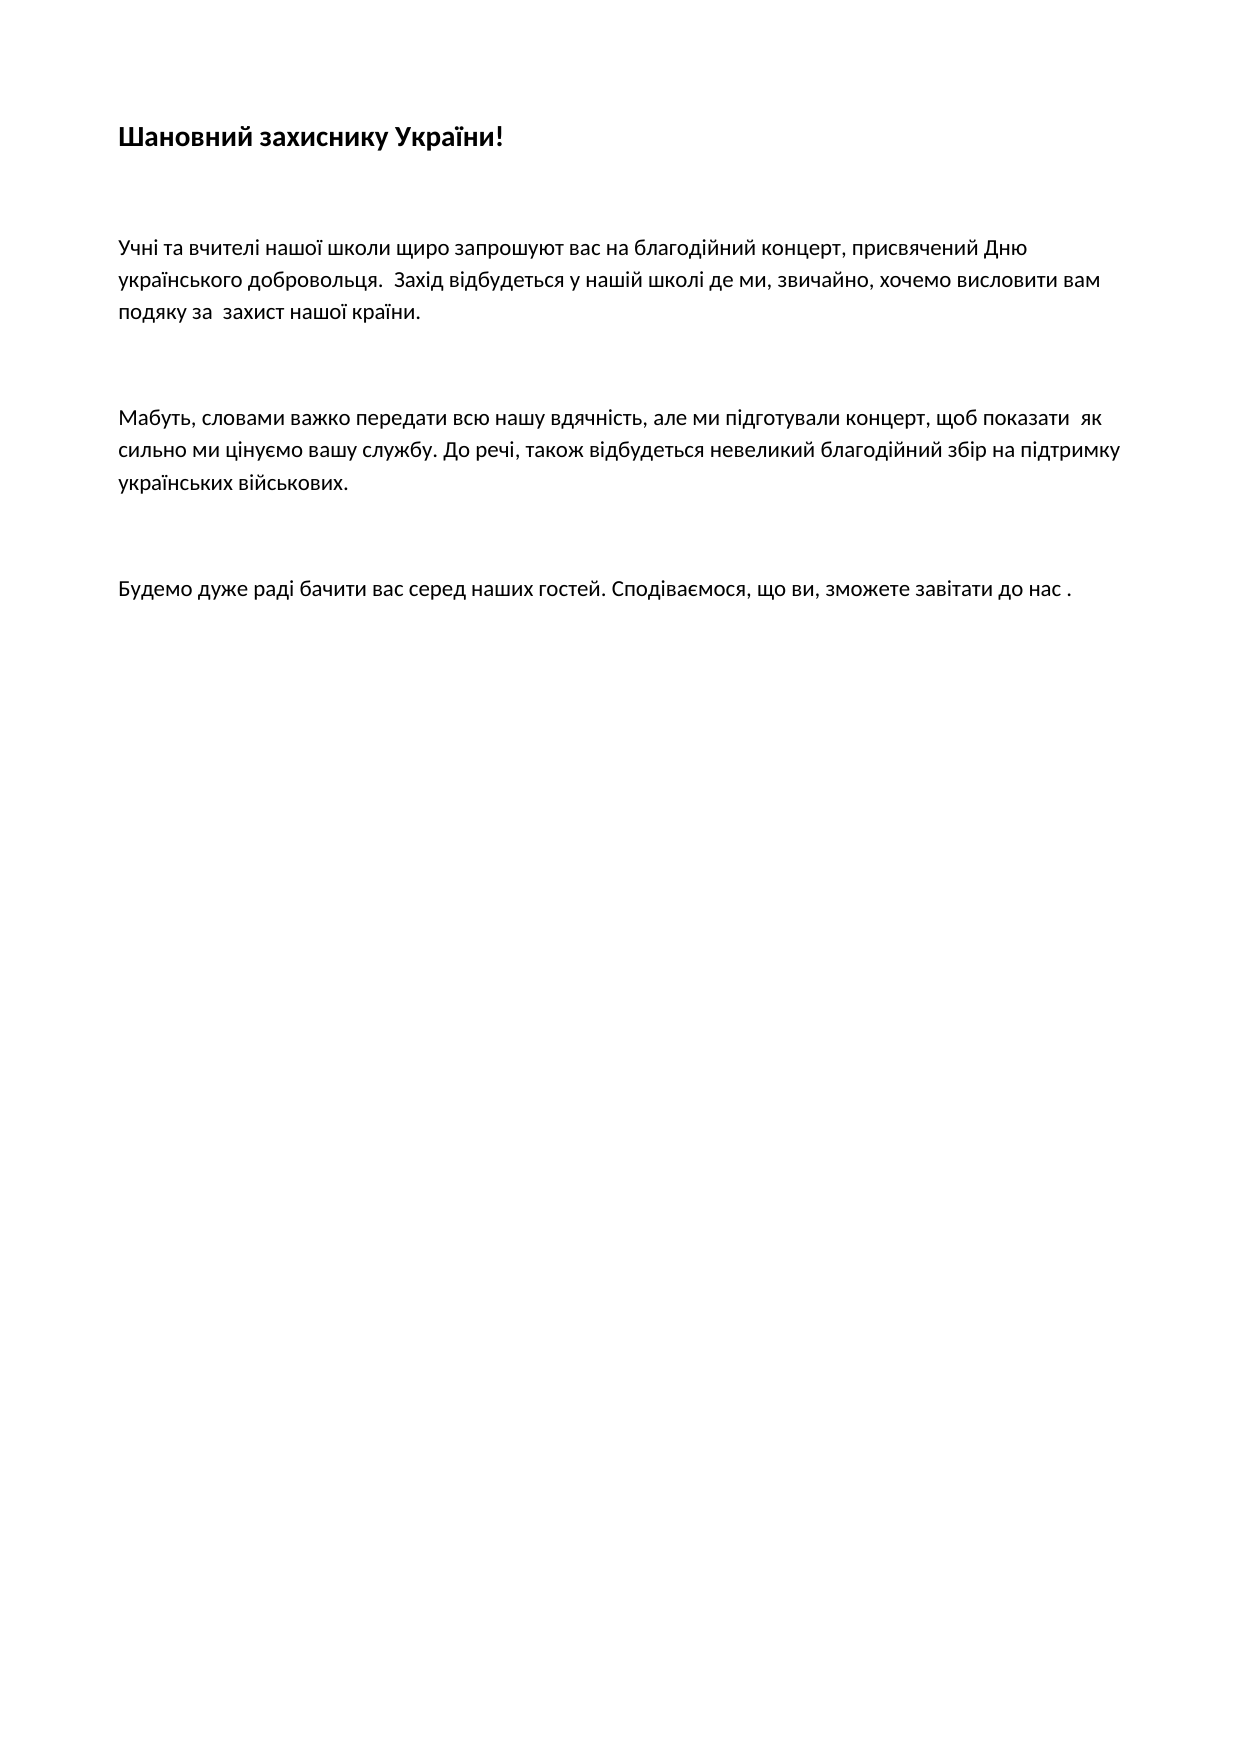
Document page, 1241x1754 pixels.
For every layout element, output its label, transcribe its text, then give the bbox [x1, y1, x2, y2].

text Мабуть, словами важко передати всю нашу вдячність, але ми підготували концерт, щоб показати як сильно ми цінуємо вашу службу. До речі, також відбудеться невеликий благодійний збір на підтримку українських військових. [118, 403, 1122, 496]
text Будемо дуже раді бачити вас серед наших гостей. Сподіваємося, що ви, зможете завітати до нас . [118, 574, 1122, 602]
text Шановний захиснику України! [118, 118, 1122, 154]
text Учні та вчителі нашої школи щиро запрошуют вас на благодійний концерт, присвячений Дню українського добровольця. Захід відбудеться у нашій школі де ми, звичайно, хочемо висловити вам подяку за захист нашої країни. [118, 233, 1122, 325]
